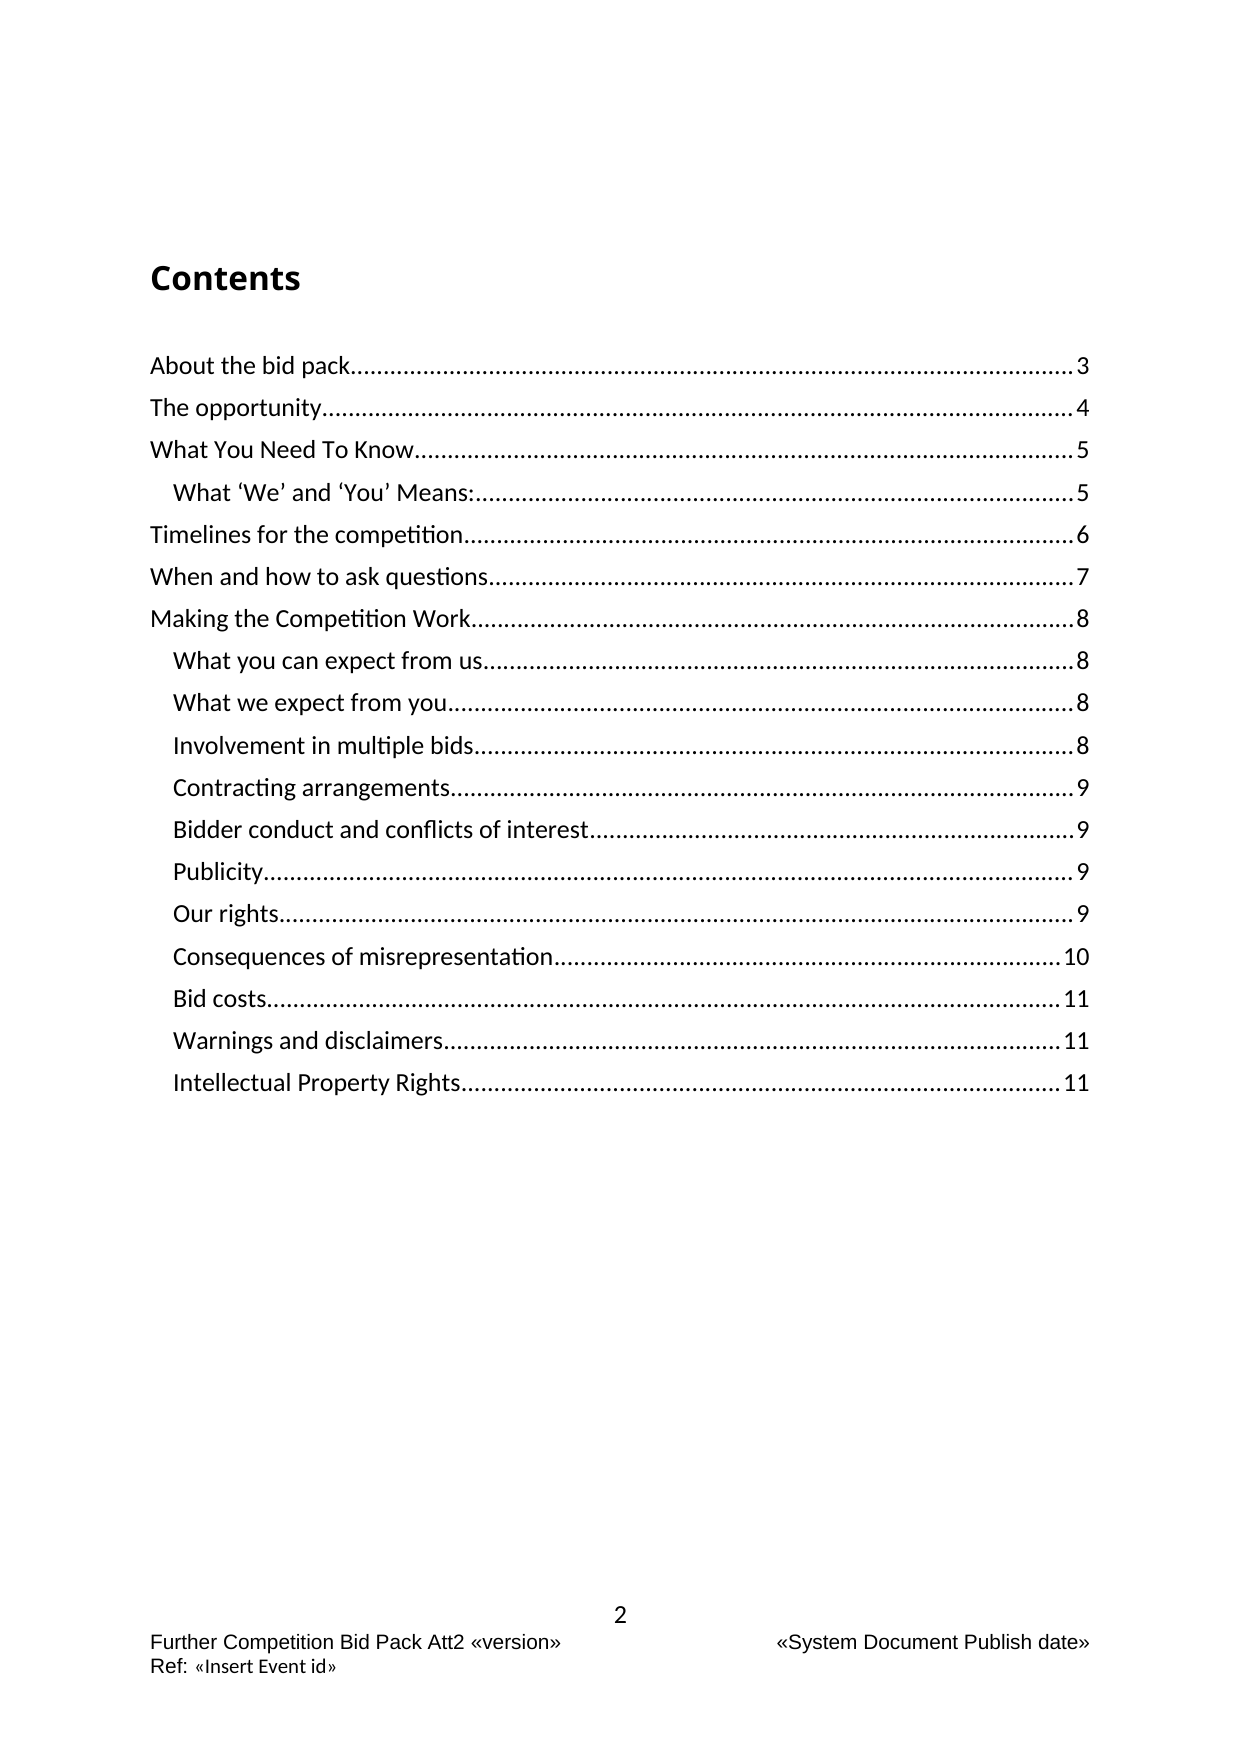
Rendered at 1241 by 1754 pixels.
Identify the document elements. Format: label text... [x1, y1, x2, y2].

text Contracting arrangements 9 [173, 771, 1090, 803]
text Consequences of misrepresentation 10 [173, 940, 1090, 971]
text Bid costs 11 [173, 982, 1090, 1014]
text Involvement in multiple bids 8 [173, 729, 1090, 761]
text About the bid pack 3 [150, 349, 1090, 381]
text Bidder conduct and conflicts of interest 9 [173, 813, 1090, 845]
subtitle Contents [150, 255, 1090, 301]
text Our rights 9 [173, 897, 1090, 929]
text The opportunity 4 [150, 391, 1090, 423]
text What You Need To Know 5 [150, 433, 1090, 465]
text Intellectual Property Rights 11 [173, 1066, 1090, 1098]
text What we expect from you 8 [173, 687, 1090, 718]
text Publicity 9 [173, 855, 1090, 887]
text When and how to ask questions 7 [150, 560, 1090, 592]
text What you can expect from us 8 [173, 644, 1090, 676]
text Warnings and disclaimers 11 [173, 1024, 1090, 1056]
text Timelines for the competition 6 [150, 518, 1090, 549]
text What ‘We’ and ‘You’ Means: 5 [173, 476, 1090, 507]
text Making the Competition Work 8 [150, 602, 1090, 634]
